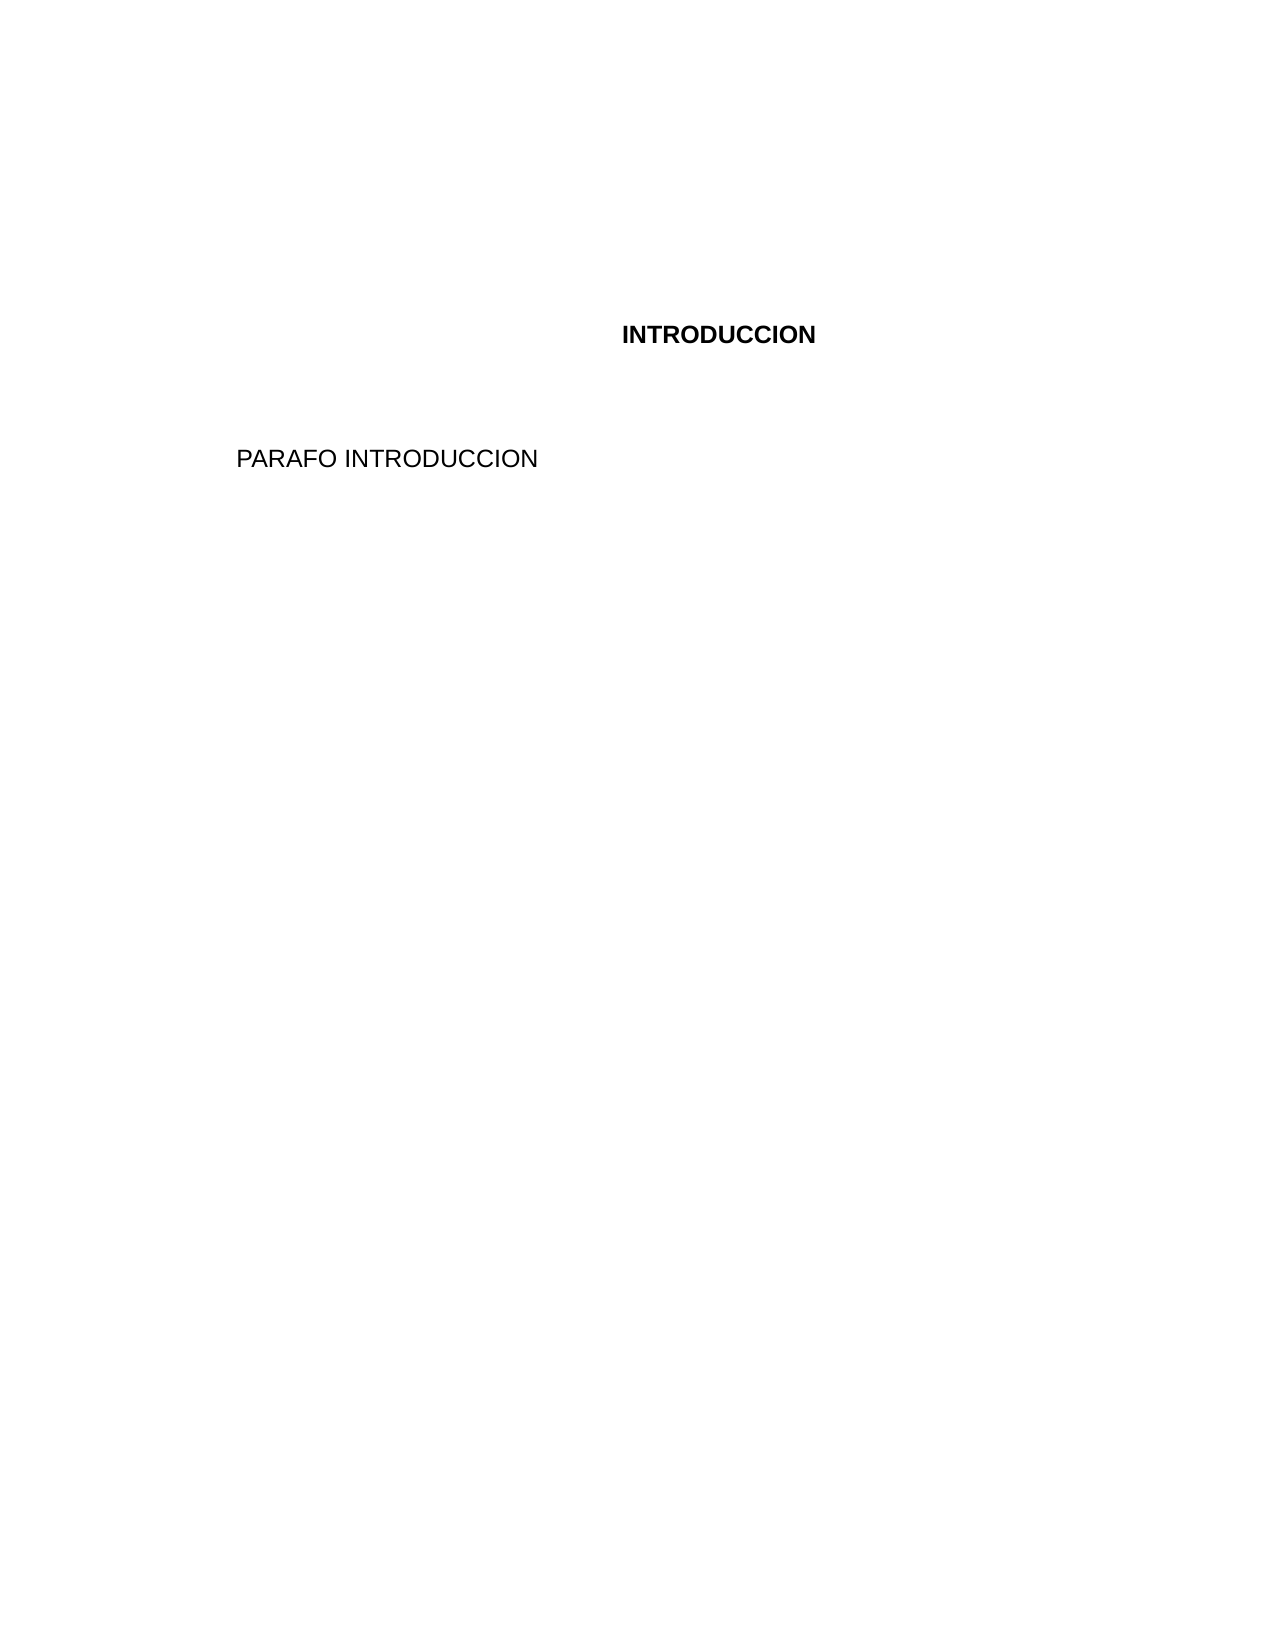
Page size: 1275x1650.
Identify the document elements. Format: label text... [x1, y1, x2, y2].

text PARAFO INTRODUCCION [236, 444, 1157, 473]
subtitle INTRODUCCION [236, 320, 1157, 349]
